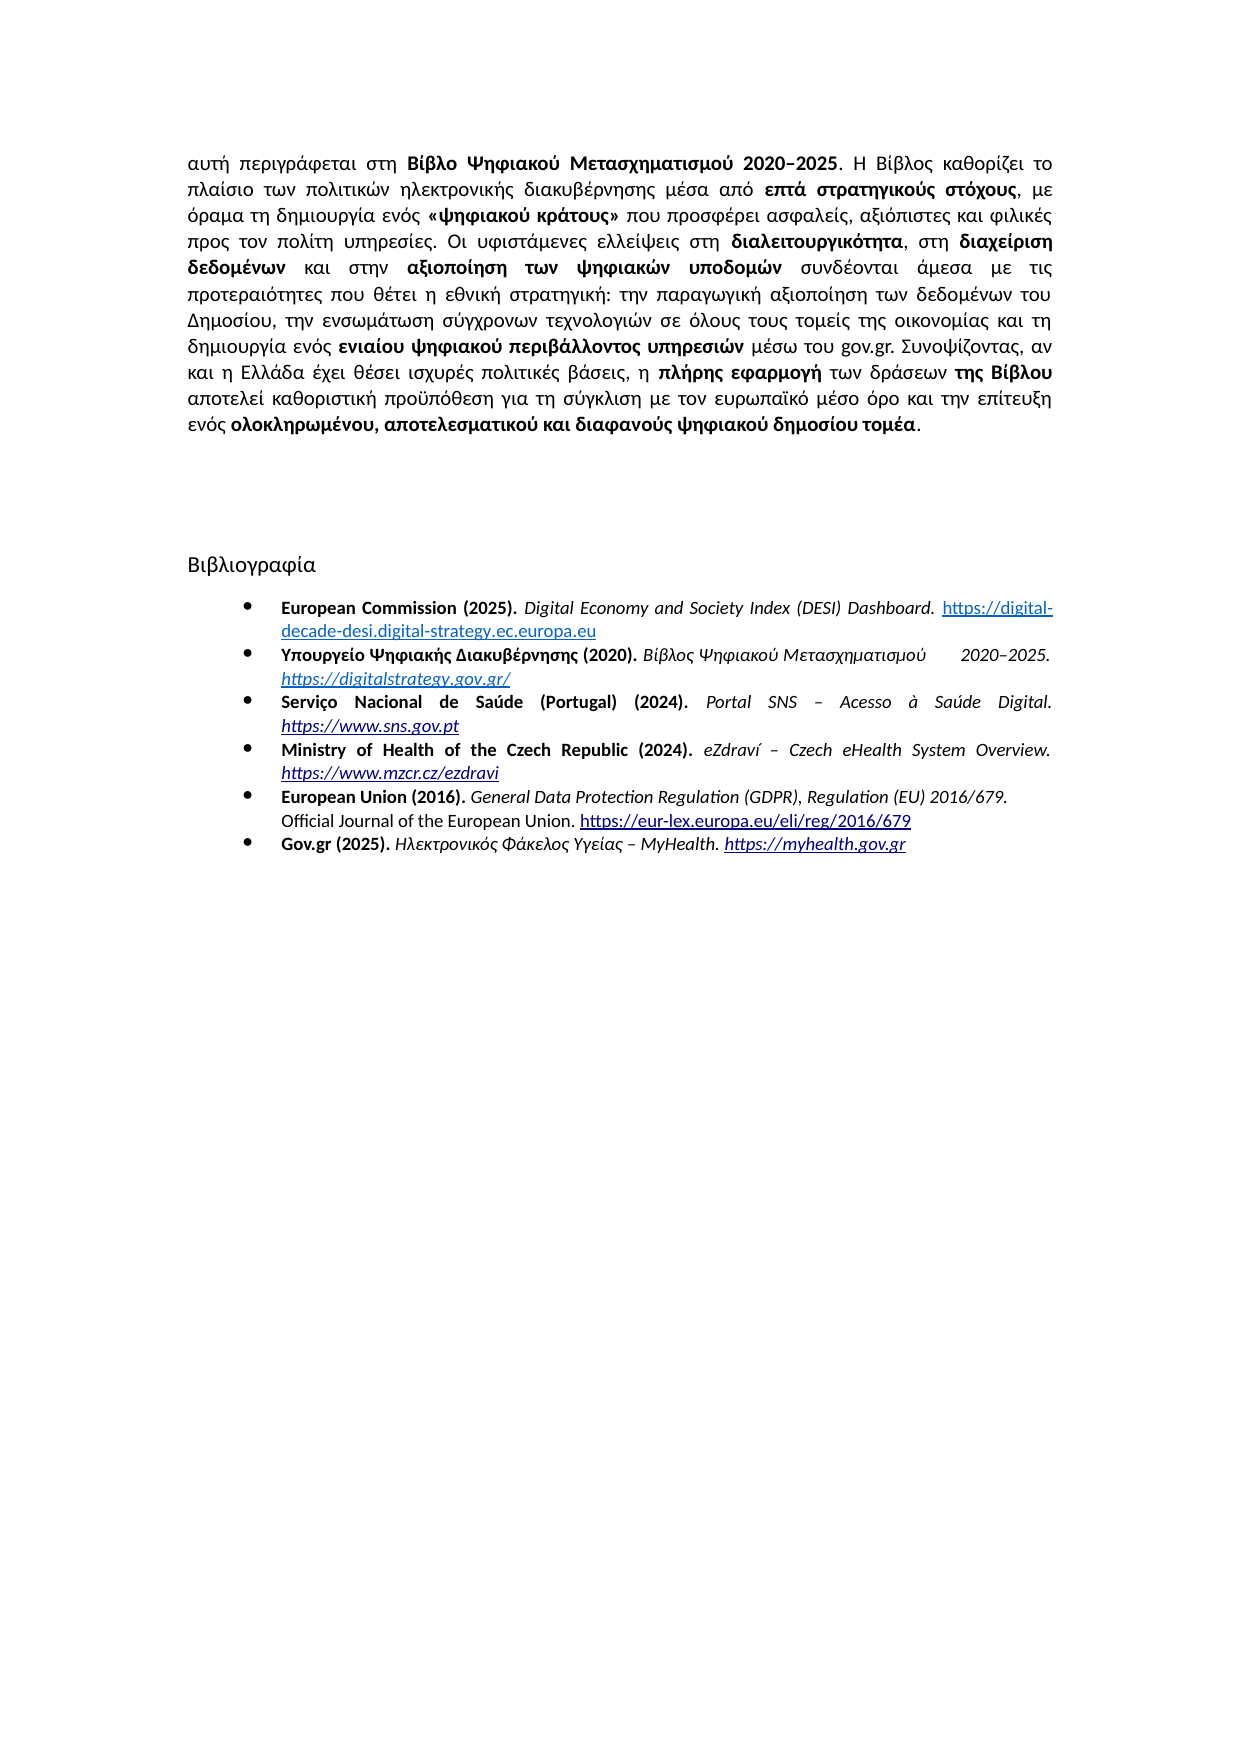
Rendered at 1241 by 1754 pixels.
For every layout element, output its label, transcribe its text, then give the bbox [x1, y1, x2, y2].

list European Commission (2025). Digital Economy and Society Index (DESI) Dashboard. https://digital-decade-desi.digital-strategy.ec.europa.eu [244, 596, 1053, 642]
list European Union (2016). General Data Protection Regulation (GDPR), Regulation (EU) 2016/679. Official Journal of the European Union. https://eur-lex.europa.eu/eli/reg/2016/679 [244, 785, 1053, 832]
list Ministry of Health of the Czech Republic (2024). eZdraví – Czech eHealth System Overview. https://www.mzcr.cz/ezdravi [244, 738, 1053, 784]
text Βιβλιογραφία [187, 550, 1053, 578]
list Gov.gr (2025). Ηλεκτρονικός Φάκελος Υγείας – MyHealth. https://myhealth.gov.gr [244, 832, 1053, 855]
list Υπουργείο Ψηφιακής Διακυβέρνησης (2020). Βίβλος Ψηφιακού Μετασχηματισμού 2020–2025. https://digitalstrategy.gov.gr/ [244, 643, 1053, 690]
list Serviço Nacional de Saúde (Portugal) (2024). Portal SNS – Acesso à Saúde Digital. https://www.sns.gov.pt [244, 690, 1053, 737]
text αυτή περιγράφεται στη Βίβλο Ψηφιακού Μετασχηματισμού 2020–2025. Η Βίβλος καθορίζει το πλαίσιο των πολιτικών ηλεκτρονικής διακυβέρνησης μέσα από επτά στρατηγικούς στόχους, με όραμα τη δημιουργία ενός «ψηφιακού κράτους» που προσφέρει ασφαλείς, αξιόπιστες και φιλικές προς τον πολίτη υπηρεσίες. Οι υφιστάμενες ελλείψεις στη διαλειτουργικότητα, στη διαχείριση δεδομένων και στην αξιοποίηση των ψηφιακών υποδομών συνδέονται άμεσα με τις προτεραιότητες που θέτει η εθνική στρατηγική: την παραγωγική αξιοποίηση των δεδομένων του Δημοσίου, την ενσωμάτωση σύγχρονων τεχνολογιών σε όλους τους τομείς της οικονομίας και τη δημιουργία ενός ενιαίου ψηφιακού περιβάλλοντος υπηρεσιών μέσω του gov.gr. Συνοψίζοντας, αν και η Ελλάδα έχει θέσει ισχυρές πολιτικές βάσεις, η πλήρης εφαρμογή των δράσεων της Βίβλου αποτελεί καθοριστική προϋπόθεση για τη σύγκλιση με τον ευρωπαϊκό μέσο όρο και την επίτευξη ενός ολοκληρωμένου, αποτελεσματικού και διαφανούς ψηφιακού δημοσίου τομέα. [187, 150, 1053, 437]
